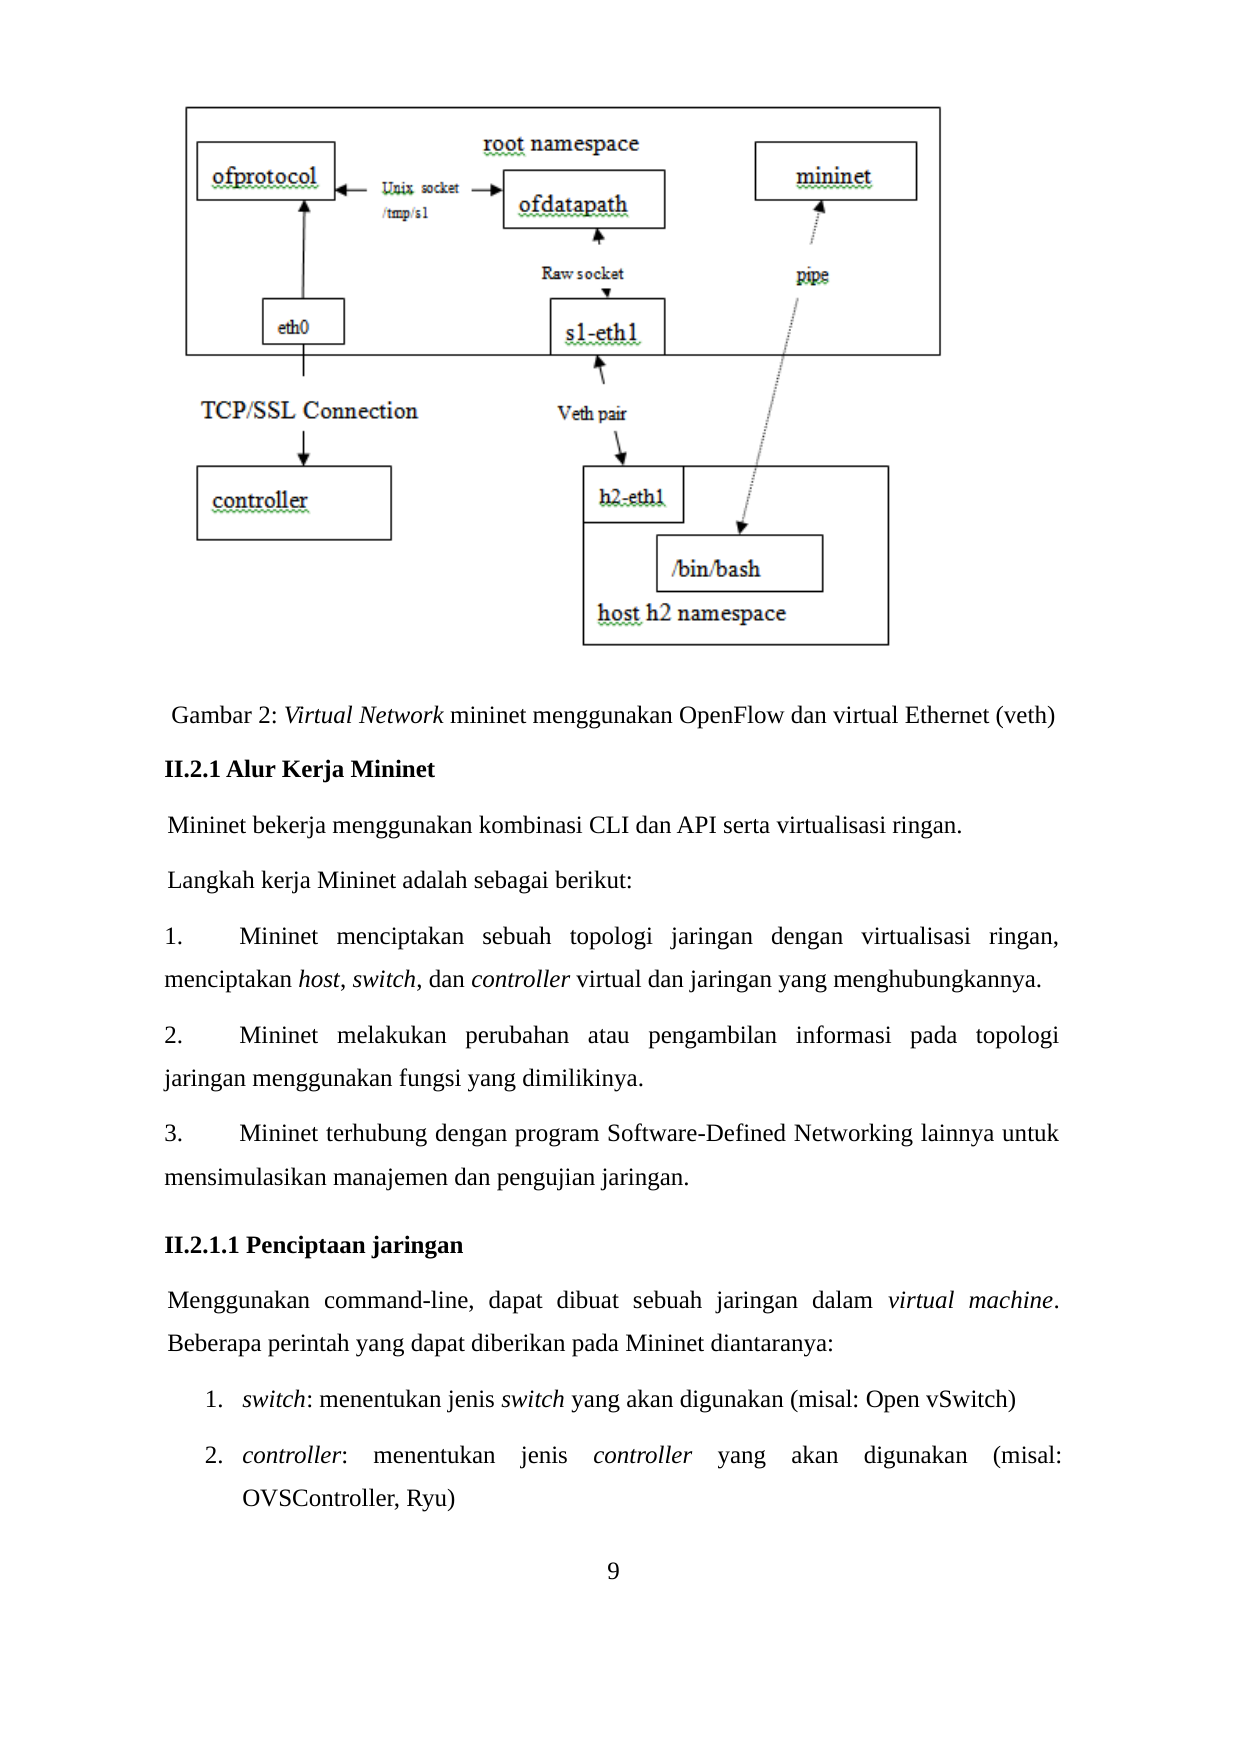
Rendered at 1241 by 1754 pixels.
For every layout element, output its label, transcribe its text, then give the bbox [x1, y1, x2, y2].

text 3. Mininet terhubung dengan program Software-Defined Networking lainnya untuk mensimulasikan manajemen dan pengujian jaringan. [164, 1118, 1059, 1190]
picture [167, 93, 988, 674]
text Menggunakan command-line, dapat dibuat sebuah jaringan dalam virtual machine. Beberapa perintah yang dapat diberikan pada Mininet diantaranya: [167, 1285, 1059, 1357]
text Mininet bekerja menggunakan kombinasi CLI dan API serta virtualisasi ringan. [167, 810, 1059, 838]
list switch: menentukan jenis switch yang akan digunakan (misal: Open vSwitch) [204, 1384, 1062, 1413]
subtitle II.2.1.1 Penciptaan jaringan [164, 1230, 1062, 1258]
text 2. Mininet melakukan perubahan atau pengambilan informasi pada topologi jaringan menggunakan fungsi yang dimilikinya. [164, 1020, 1059, 1092]
text Gambar 2: Virtual Network mininet menggunakan OpenFlow dan virtual Ethernet (veth) [164, 700, 1062, 729]
subtitle II.2.1 Alur Kerja Mininet [164, 754, 1062, 783]
list controller: menentukan jenis controller yang akan digunakan (misal: OVSController, Ryu) [204, 1440, 1062, 1512]
text 1. Mininet menciptakan sebuah topologi jaringan dengan virtualisasi ringan, menciptakan host, switch, dan controller virtual dan jaringan yang menghubungkannya. [164, 921, 1059, 993]
text Langkah kerja Mininet adalah sebagai berikut: [167, 865, 1059, 894]
